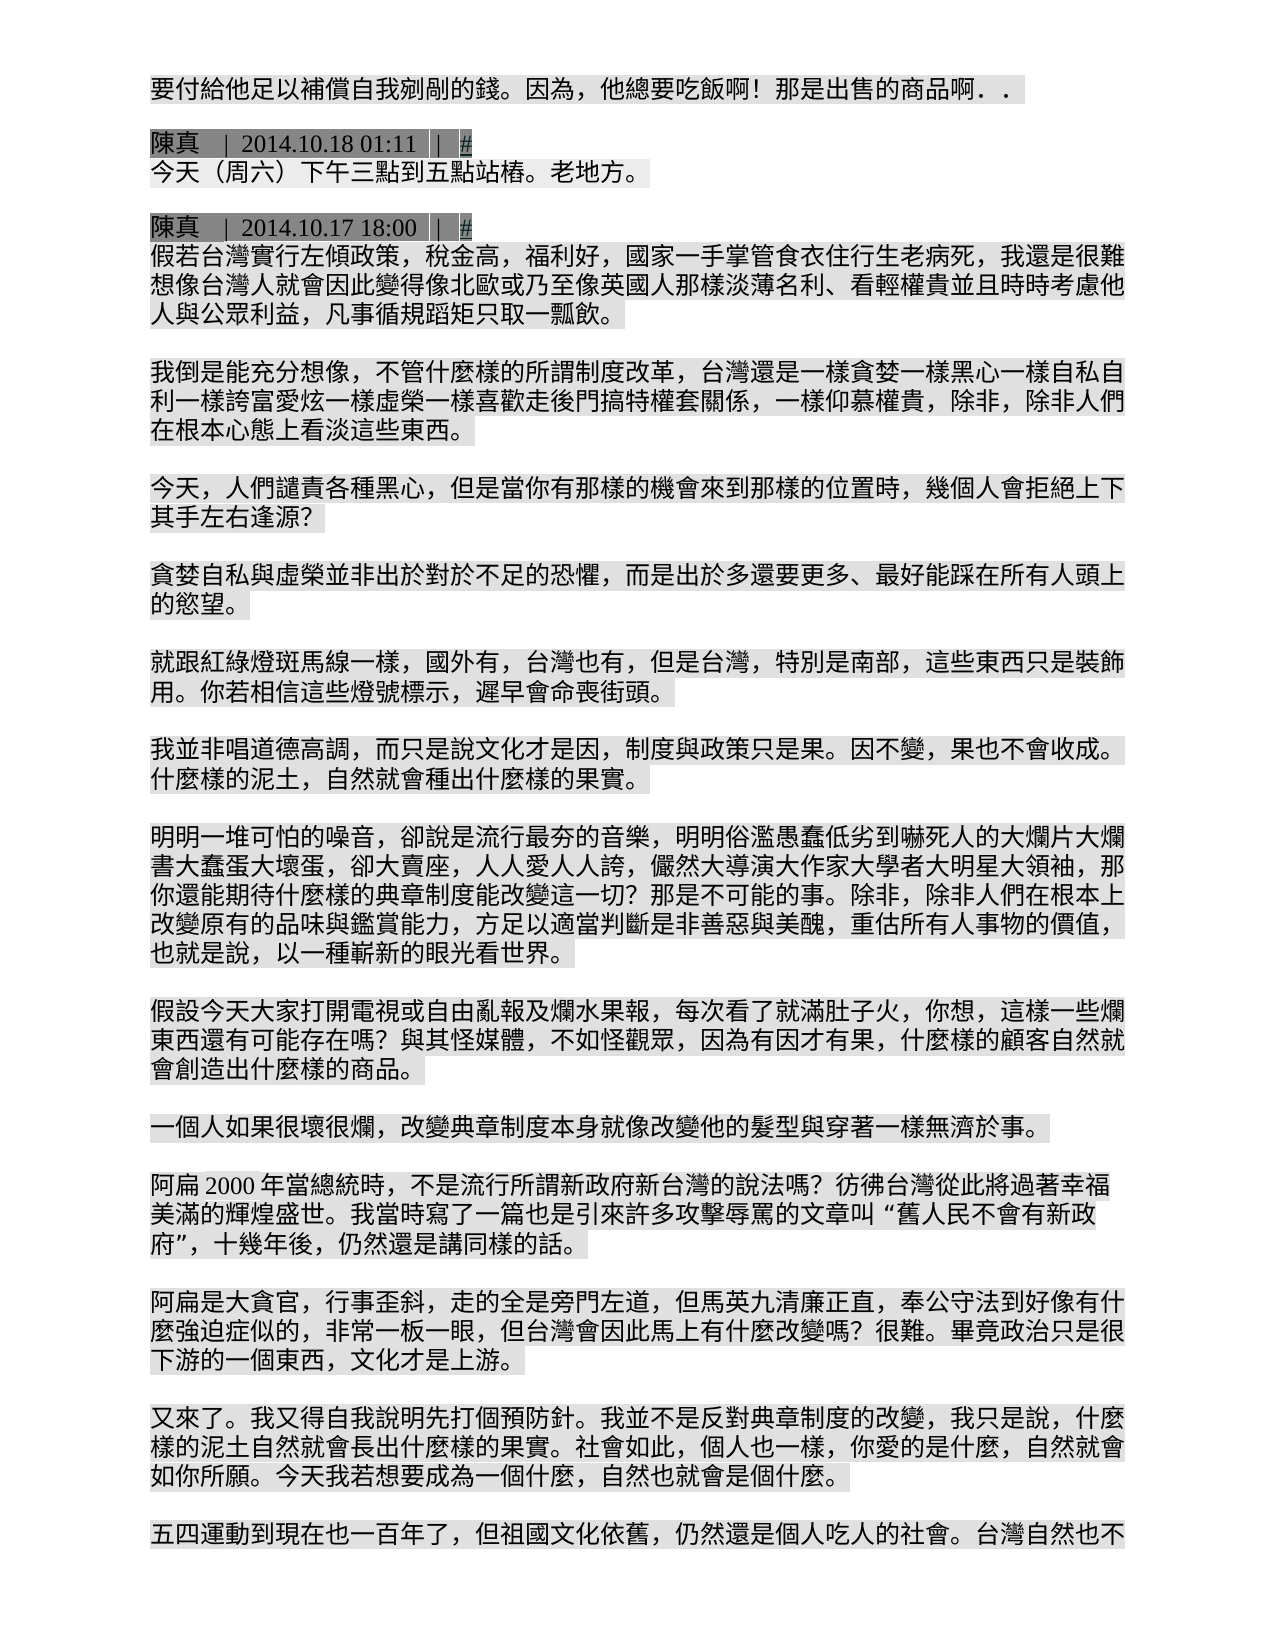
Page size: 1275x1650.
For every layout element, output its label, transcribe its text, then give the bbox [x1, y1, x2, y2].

text 看到這一則訊息「我們是創意工作者，並不代表我要幫你免費創作。我們也有帳單要繳，跟你一樣。謝謝你的理解，這不是甚麼難思考的深奧道理。」 我的職業不是創意工作者(當然廣義解釋，教師也算是創意工作者啦!但是沒有人會認為可以主動要求教師免費開課)，但是外子與女兒都是藝術、美工方面的創意工作者，我自己是師專美術科畢業，頗為擅長刻紙傳統藝術，少年時和外子混跡藝術圈，各種藝術相關的創意工作者朋友極多，看盡他們的辛苦。 沉浸在藝術創作真是最美好幸福的情境，但以此為職業工作時，簡直就是一種心靈的凌遲。除了「比例極少」的紅牌名家，藝術與美工是沒有心靈自由的！出錢的客戶、老闆喜歡甚麼，你就要那樣增添、那樣刪減，活生生地切割剜剮自己孩子般喜愛的作品，心頭淌血的傷口，久了之後，也就乾涸成再也敲不破的鐵傷疤，然後經過自艾自怨的痛苦、不甘心的暗恨、自我放棄的麻痺，最後成為應付社會要求的、乾枯的行屍走肉。 如果作者一開始就知道這職業不過是為了賺錢，依社會要求照本宣科就好，不會經過這些歷程，也就不會由泉湧的喜悅逐漸成為乾枯的行屍走肉。這是藝術創作者和業餘興趣者最大的不同。 藝術創作者是被動的淪落，業餘興趣者是累積的厚實。 當然也有朋友早早覺醒，努力將自己切割為兩個部分：職業的歸職業，創作的歸創作。但是大多數創作者理想性、感性都太強，許多是無法、無能切割的，能切割的，多少也自覺把自己切割成了兩個自我，許多時候總難免不太適應，少數當然也可以活得很均衡，但是真少啊！扭曲走樣的呢？當然也一大堆，不忍心再和他們來往，不忍心再知道他們任何生活點滴的信息．．．．． 不論是哪一種創意工作者，我從來不忍心增加他們的負擔，從來不敢主動要他們送我甚麼創作，也最討厭別人拜託我做個甚麼結婚禮物啥的。創意工作者的「工作」背景其實是很複雜的。創作是自我最深層的表達，作者在創作上不具有溝通能力，僅能全心全意「表達」真誠的自我美感。因此他們不是為「你」工作，不能「幫你」創作甚麼，這包括創作的題材、方式、時間。包括時間喔！不是你說：「我下星期搬家，幫我創作個華麗的作品掛客廳吧！」他就可以如期完成你的要求！那是「商品」，不是創作，你提出規格，他按照規格製作，剜剮掉自己的愛與美來配合你，你要付錢，至少在社會制度的角度來說，你要付給他足以補償自我剜剮的錢。因為，他總要吃飯啊！那是出售的商品啊．． [150, 75, 1125, 104]
text 陳真 | 2014.10.18 01:11 | # [150, 129, 1125, 158]
text 陳真 | 2014.10.17 18:00 | # [150, 213, 1125, 242]
text 今天（周六）下午三點到五點站樁。老地方。 [150, 158, 1125, 188]
text 假若台灣實行左傾政策，稅金高，福利好，國家一手掌管食衣住行生老病死，我還是很難想像台灣人就會因此變得像北歐或乃至像英國人那樣淡薄名利、看輕權貴並且時時考慮他人與公眾利益，凡事循規蹈矩只取一瓢飲。 我倒是能充分想像，不管什麼樣的所謂制度改革，台灣還是一樣貪婪一樣黑心一樣自私自利一樣誇富愛炫一樣虛榮一樣喜歡走後門搞特權套關係，一樣仰慕權貴，除非，除非人們在根本心態上看淡這些東西。 今天，人們譴責各種黑心，但是當你有那樣的機會來到那樣的位置時，幾個人會拒絕上下其手左右逢源？ 貪婪自私與虛榮並非出於對於不足的恐懼，而是出於多還要更多、最好能踩在所有人頭上的慾望。 就跟紅綠燈斑馬線一樣，國外有，台灣也有，但是台灣，特別是南部，這些東西只是裝飾用。你若相信這些燈號標示，遲早會命喪街頭。 我並非唱道德高調，而只是說文化才是因，制度與政策只是果。因不變，果也不會收成。什麼樣的泥土，自然就會種出什麼樣的果實。 明明一堆可怕的噪音，卻說是流行最夯的音樂，明明俗濫愚蠢低劣到嚇死人的大爛片大爛書大蠢蛋大壞蛋，卻大賣座，人人愛人人誇，儼然大導演大作家大學者大明星大領袖，那你還能期待什麼樣的典章制度能改變這一切？那是不可能的事。除非，除非人們在根本上改變原有的品味與鑑賞能力，方足以適當判斷是非善惡與美醜，重估所有人事物的價值，也就是說，以一種嶄新的眼光看世界。 假設今天大家打開電視或自由亂報及爛水果報，每次看了就滿肚子火，你想，這樣一些爛東西還有可能存在嗎？與其怪媒體，不如怪觀眾，因為有因才有果，什麼樣的顧客自然就會創造出什麼樣的商品。 一個人如果很壞很爛，改變典章制度本身就像改變他的髮型與穿著一樣無濟於事。 阿扁2000年當總統時，不是流行所謂新政府新台灣的說法嗎？彷彿台灣從此將過著幸福美滿的輝煌盛世。我當時寫了一篇也是引來許多攻擊辱罵的文章叫 “舊人民不會有新政府”，十幾年後，仍然還是講同樣的話。 阿扁是大貪官，行事歪斜，走的全是旁門左道，但馬英九清廉正直，奉公守法到好像有什麼強迫症似的，非常一板一眼，但台灣會因此馬上有什麼改變嗎？很難。畢竟政治只是很下游的一個東西，文化才是上游。 又來了。我又得自我說明先打個預防針。我並不是反對典章制度的改變，我只是說，什麼樣的泥土自然就會長出什麼樣的果實。社會如此，個人也一樣，你愛的是什麼，自然就會如你所願。今天我若想要成為一個什麼，自然也就會是個什麼。 五四運動到現在也一百年了，但祖國文化依舊，仍然還是個人吃人的社會。台灣自然也不遑多讓，以前救國團時代的學生，跟現在愛台灣時代的學生，反智蠢動品性差，忠黨愛國一窩蜂，完全沒有兩樣。其他人當然也一樣。文化這種東西很難改變。 我常想起我的忘年之交柏楊先生。他那個年代，講這樣一些東西，得付出那麼大的代價，我這個年代，稍微好一些些，但醬缸依舊密不通風，醬缸蛆依然還是那副德性。 1997年出國前夕，收到柏楊一封信，信裡說，希望在遠方，別把個人眼前的這些悲劇代價看得太嚴重。 記得曾聽他提起他的老家河南在日軍入侵的時代背景下的一場大饑荒，發生在1942年。一千萬人口的河南，餓死三百萬，另外三百萬徒步逃離乾旱家園，沿途遭日軍一路掃射屠殺姦淫無數。一路上全是死人，人們吃死屍，甚至易子而食，互相交換小孩吃。 幾個月前，看了馮小剛拍的 “1942” ，講的就是當年河南的大饑荒。我不免想到柏楊，百感在心，全都說不上來。 個人的痛苦既如此巨大又如此渺小，就像灑在汪洋裡的一滴淚水。大寫的這齣戲還長得很，生命之後還有生命，“希望” 也許就真的在那遙遠的遠方。 [150, 242, 1125, 1549]
